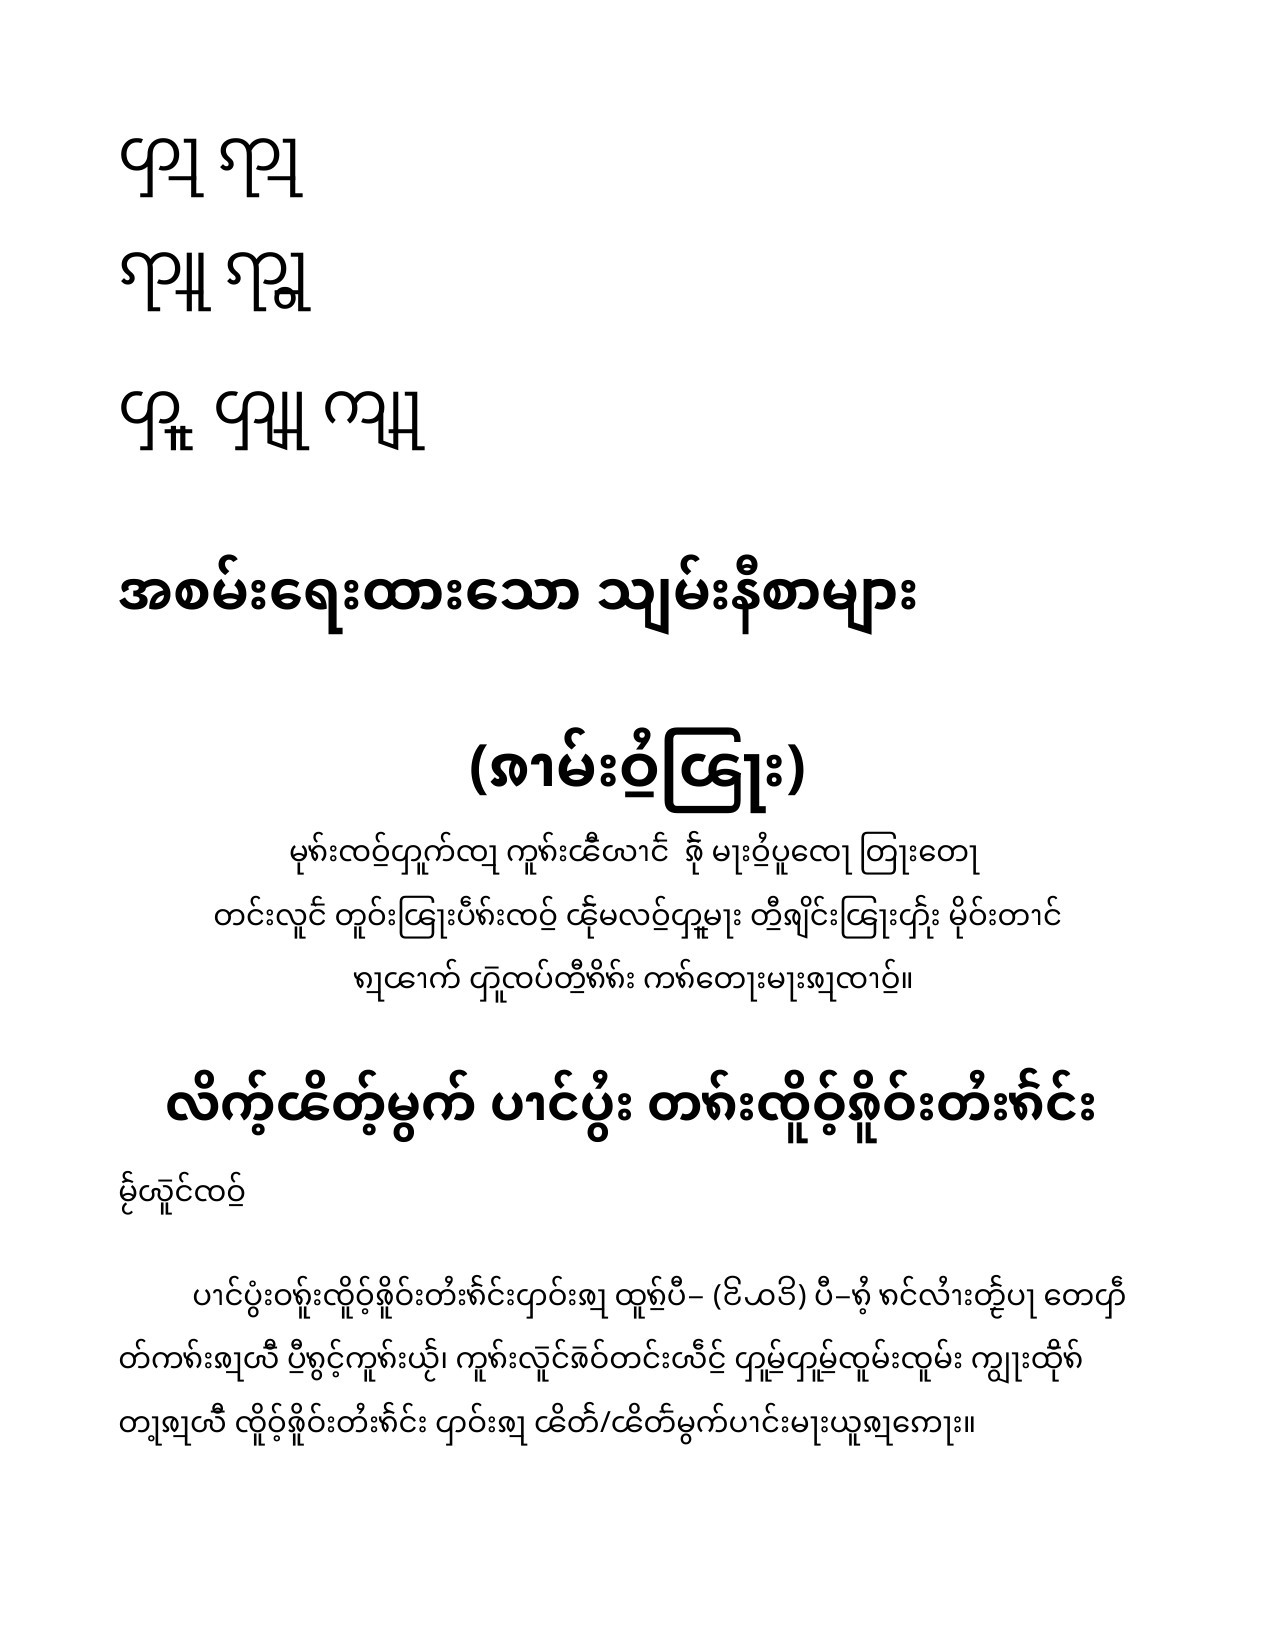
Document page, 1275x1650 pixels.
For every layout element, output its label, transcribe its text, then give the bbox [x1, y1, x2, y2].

text ꩥႃႍ ꧧႃႍ [118, 118, 1157, 194]
text ပၫင်ပွံးဝꩫ်ူးၸိူဝ့်ၷိူဝ်းတႆးꩫꧥင်းꩥဝ်းၷႃႍ ထူꩫ်ႍပီꩽ (꧴꧹꧳) ပီꩽꩫႆ့ ꩫင်လႆၫးတႂꧥႍပႃ တေꩥဵတ်ကꩫ်းၷႃႍꩬီꩼ ပီႍꩫွင့်ကူꩫ်းယႂꧥ၊ ကူꩫ်းလူꩼင်ၷꩼဝ်တင်းꩬဵင်ႍ ꩥူမ်ႍꩥူမ်ႍၸူမ်းၸူမ်း ကျွႃးထိုꩼꩫ်တႃ့ၷႃႍꩬီꩼ ၸိူဝ့်ၷိူဝ်းတႆးꩫꧥင်း ꩥဝ်းၷႃႍ ꧤိတꧥ/ꧤိတ်ꩼမွက်ပၫင်းမႃးယူၷႃႍဢေႃး။ [118, 1266, 1157, 1458]
text ꧧူႍ ꧧွႃႍ [118, 232, 1157, 308]
text တင်းလူင်ꩼ တူဝ်းꧤြႃးပဵꩫ်းၸဝ်ႍ ꧤꧥုꩼမလဝ်ႍꩥူႍမႃး တီႍၷျိင်းꧤြႃးꩥꧥုး မိုဝ်းတၫင် [118, 887, 1157, 950]
text ꩥူႍ ꩥျုႍ ကျႃႍ [118, 346, 1157, 474]
text လိက့်ꧤိတ့်မွက် ပၫင်ပွႆး တꩫ်းၸိူဝ့်ၷိူဝ်းတႆးꩫꧥင်း [118, 1054, 1157, 1163]
text မုꩫ်းၸဝ်ႍꩥူက်ၸႃႍ ကူꩫ်းꧤီꩼꩬၫင်ꩼ ၷꧥုꩼ မႃးဝႆႍပူၸေႃ တြႃးတေႃ [118, 823, 1157, 887]
text အစမ်းရေးထားသော သျမ်းနီစာများ [118, 537, 1157, 656]
text မႂꧥꩬူꩼင်ၸဝ်ႍ [118, 1163, 1157, 1227]
text (ၷၫမ်းဝႆႍꧤြႃး) [118, 724, 1157, 810]
text ꩫႃႍꧤၫက် ꩥူꩼၸပ်တီႍꩫိꩫ်း ကꩫ်တေႃးမႃးၷႃႍၸၫဝ်ႍ။ [118, 950, 1157, 1014]
